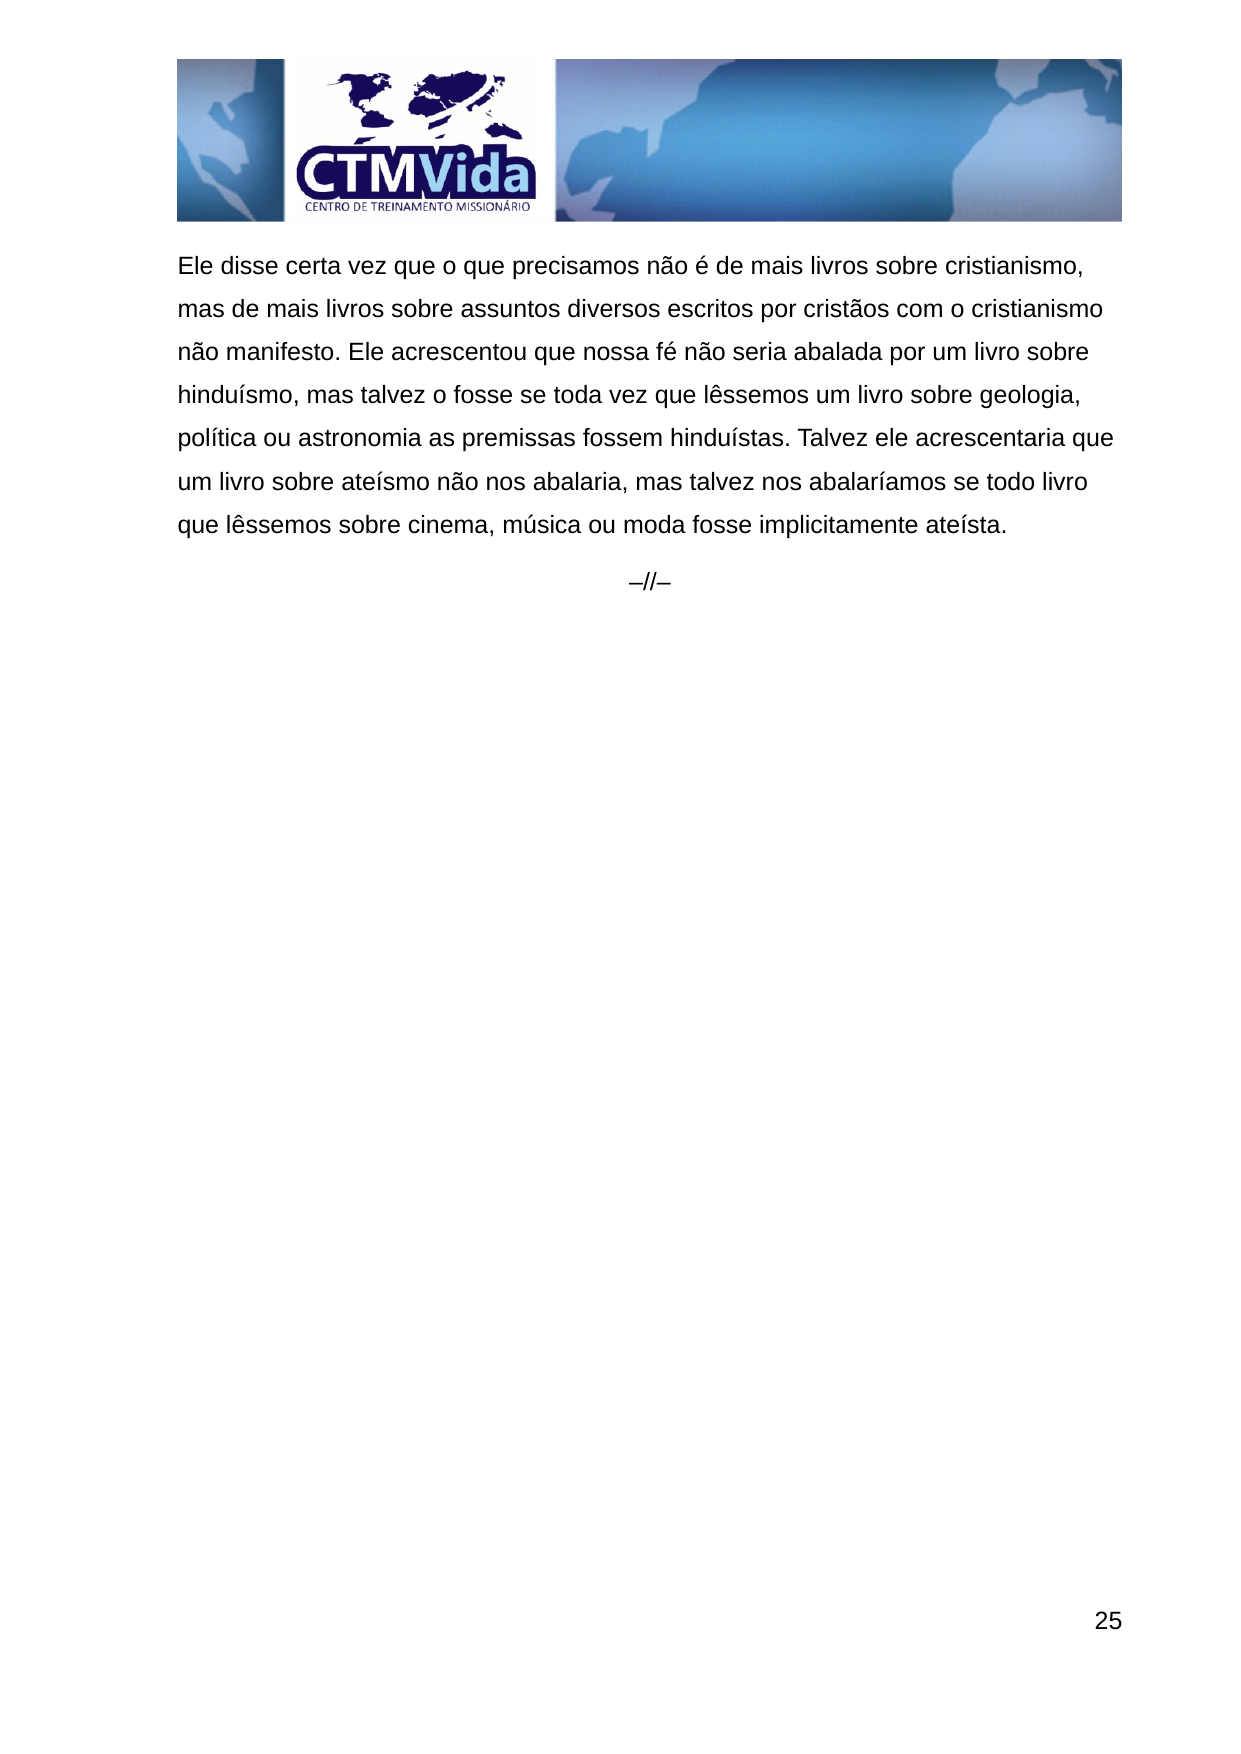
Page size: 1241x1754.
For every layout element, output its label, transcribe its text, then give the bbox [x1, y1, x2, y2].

picture [177, 59, 1122, 222]
text –//– [177, 567, 1122, 596]
text Ele disse certa vez que o que precisamos não é de mais livros sobre cristianismo, mas de mais livros sobre assuntos diversos escritos por cristãos com o cristianismo não manifesto. Ele acrescentou que nossa fé não seria abalada por um livro sobre hinduísmo, mas talvez o fosse se toda vez que lêssemos um livro sobre geologia, política ou astronomia as premissas fossem hinduístas. Talvez ele acrescentaria que um livro sobre ateísmo não nos abalaria, mas talvez nos abalaríamos se todo livro que lêssemos sobre cinema, música ou moda fosse implicitamente ateísta. [177, 251, 1122, 538]
